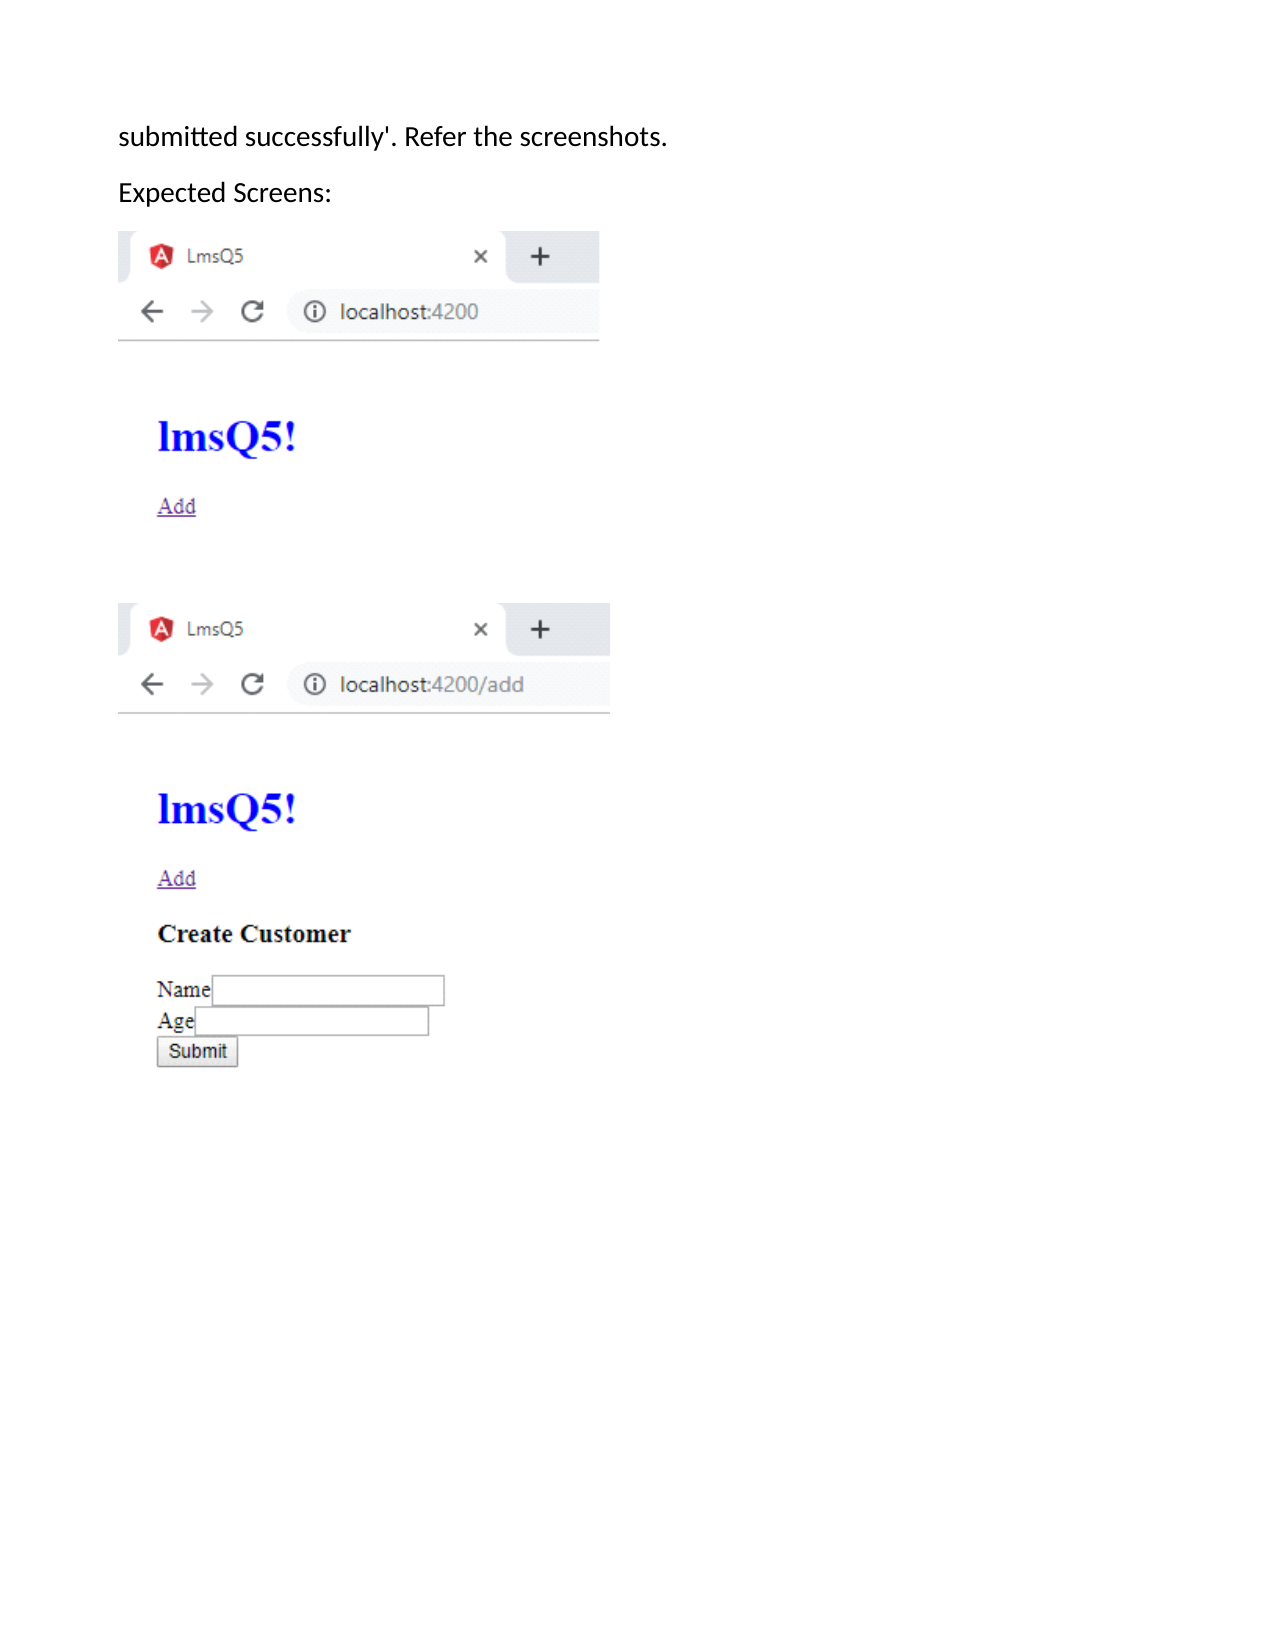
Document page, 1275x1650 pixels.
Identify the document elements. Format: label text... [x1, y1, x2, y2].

text submitted successfully'. Refer the screenshots. [118, 118, 1157, 154]
text Expected Screens: [118, 174, 1157, 210]
